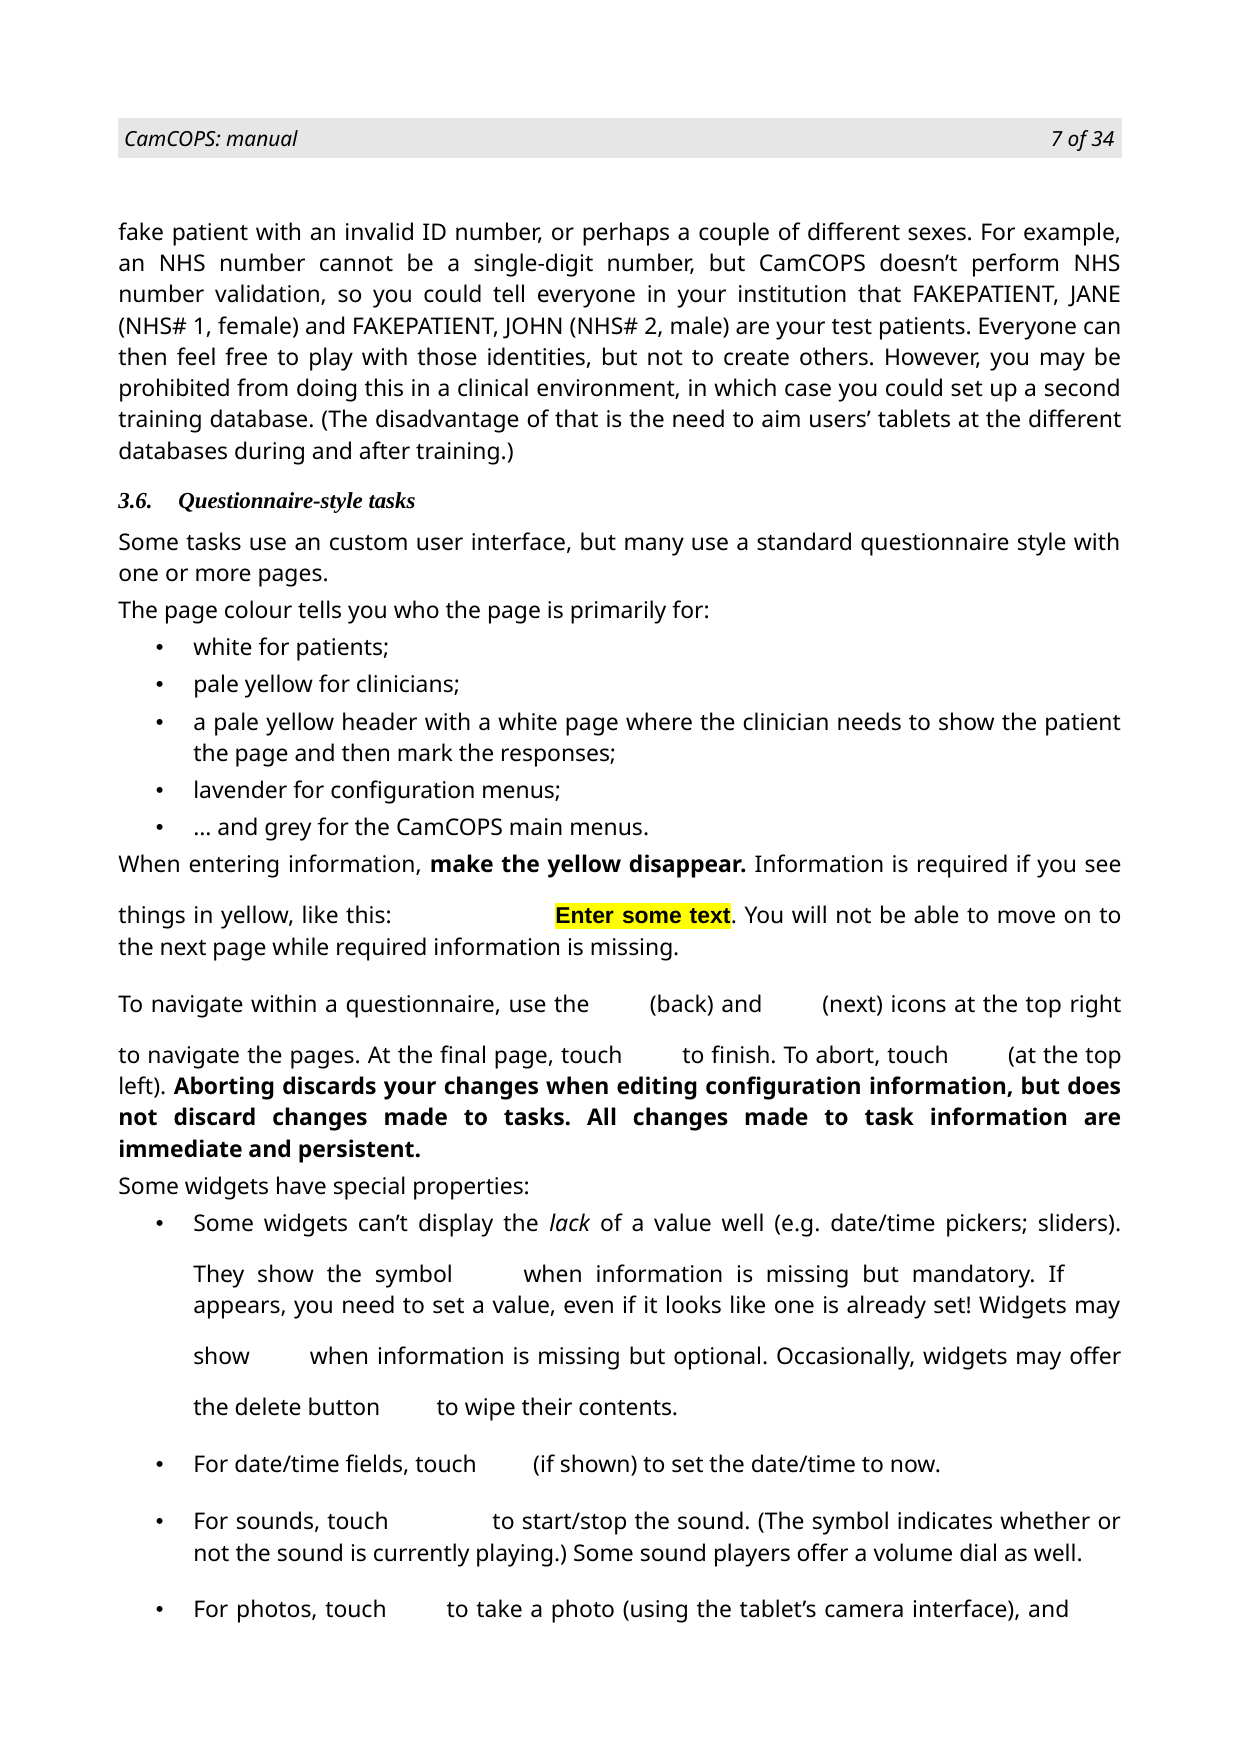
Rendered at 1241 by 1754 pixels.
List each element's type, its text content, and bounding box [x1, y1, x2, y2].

text Some tasks use an custom user interface, but many use a standard questionnaire style with one or more pages. [118, 526, 1122, 588]
subtitle Questionnaire-style tasks [118, 487, 1122, 513]
text fake patient with an invalid ID number, or perhaps a couple of different sexes. For example, an NHS number cannot be a single-digit number, but CamCOPS doesn’t perform NHS number validation, so you could tell everyone in your institution that FAKEPATIENT, JANE (NHS# 1, female) and FAKEPATIENT, JOHN (NHS# 2, male) are your test patients. Everyone can then feel free to play with those identities, but not to create others. However, you may be prohibited from doing this in a clinical environment, in which case you could set up a second training database. (The disadvantage of that is the need to aim users’ tablets at the different databases during and after training.) [118, 216, 1122, 466]
list Some widgets can’t display the lack of a value well (e.g. date/time pickers; sliders). They show the symbol when information is missing but mandatory. If appears, you need to set a value, even if it looks like one is already set! Widgets may show when information is missing but optional. Occasionally, widgets may offer the delete button to wipe their contents. [156, 1207, 1122, 1422]
list white for patients; [156, 631, 1122, 662]
list For sounds, touch to start/stop the sound. (The symbol indicates whether or not the sound is currently playing.) Some sound players offer a volume dial as well. [156, 1485, 1122, 1568]
text Some widgets have special properties: [118, 1170, 1122, 1201]
list … and grey for the CamCOPS main menus. [156, 811, 1122, 842]
list For photos, touch to take a photo (using the tablet’s camera interface), and [156, 1574, 1122, 1625]
list pale yellow for clinicians; [156, 668, 1122, 700]
text The page colour tells you who the page is primarily for: [118, 594, 1122, 625]
list lavender for configuration menus; [156, 774, 1122, 805]
text To navigate within a questionnaire, use the (back) and (next) icons at the top right to navigate the pages. At the final page, touch to finish. To abort, touch (at the top left). Aborting discards your changes when editing configuration information, but does not discard changes made to tasks. All changes made to task information are immediate and persistent. [118, 968, 1122, 1164]
text When entering information, make the yellow disappear. Information is required if you see things in yellow, like this: Enter some text. You will not be able to move on to the next page while required information is missing. [118, 848, 1122, 962]
list a pale yellow header with a white page where the clinician needs to show the patient the page and then mark the responses; [156, 706, 1122, 768]
list For date/time fields, touch (if shown) to set the date/time to now. [156, 1428, 1122, 1479]
